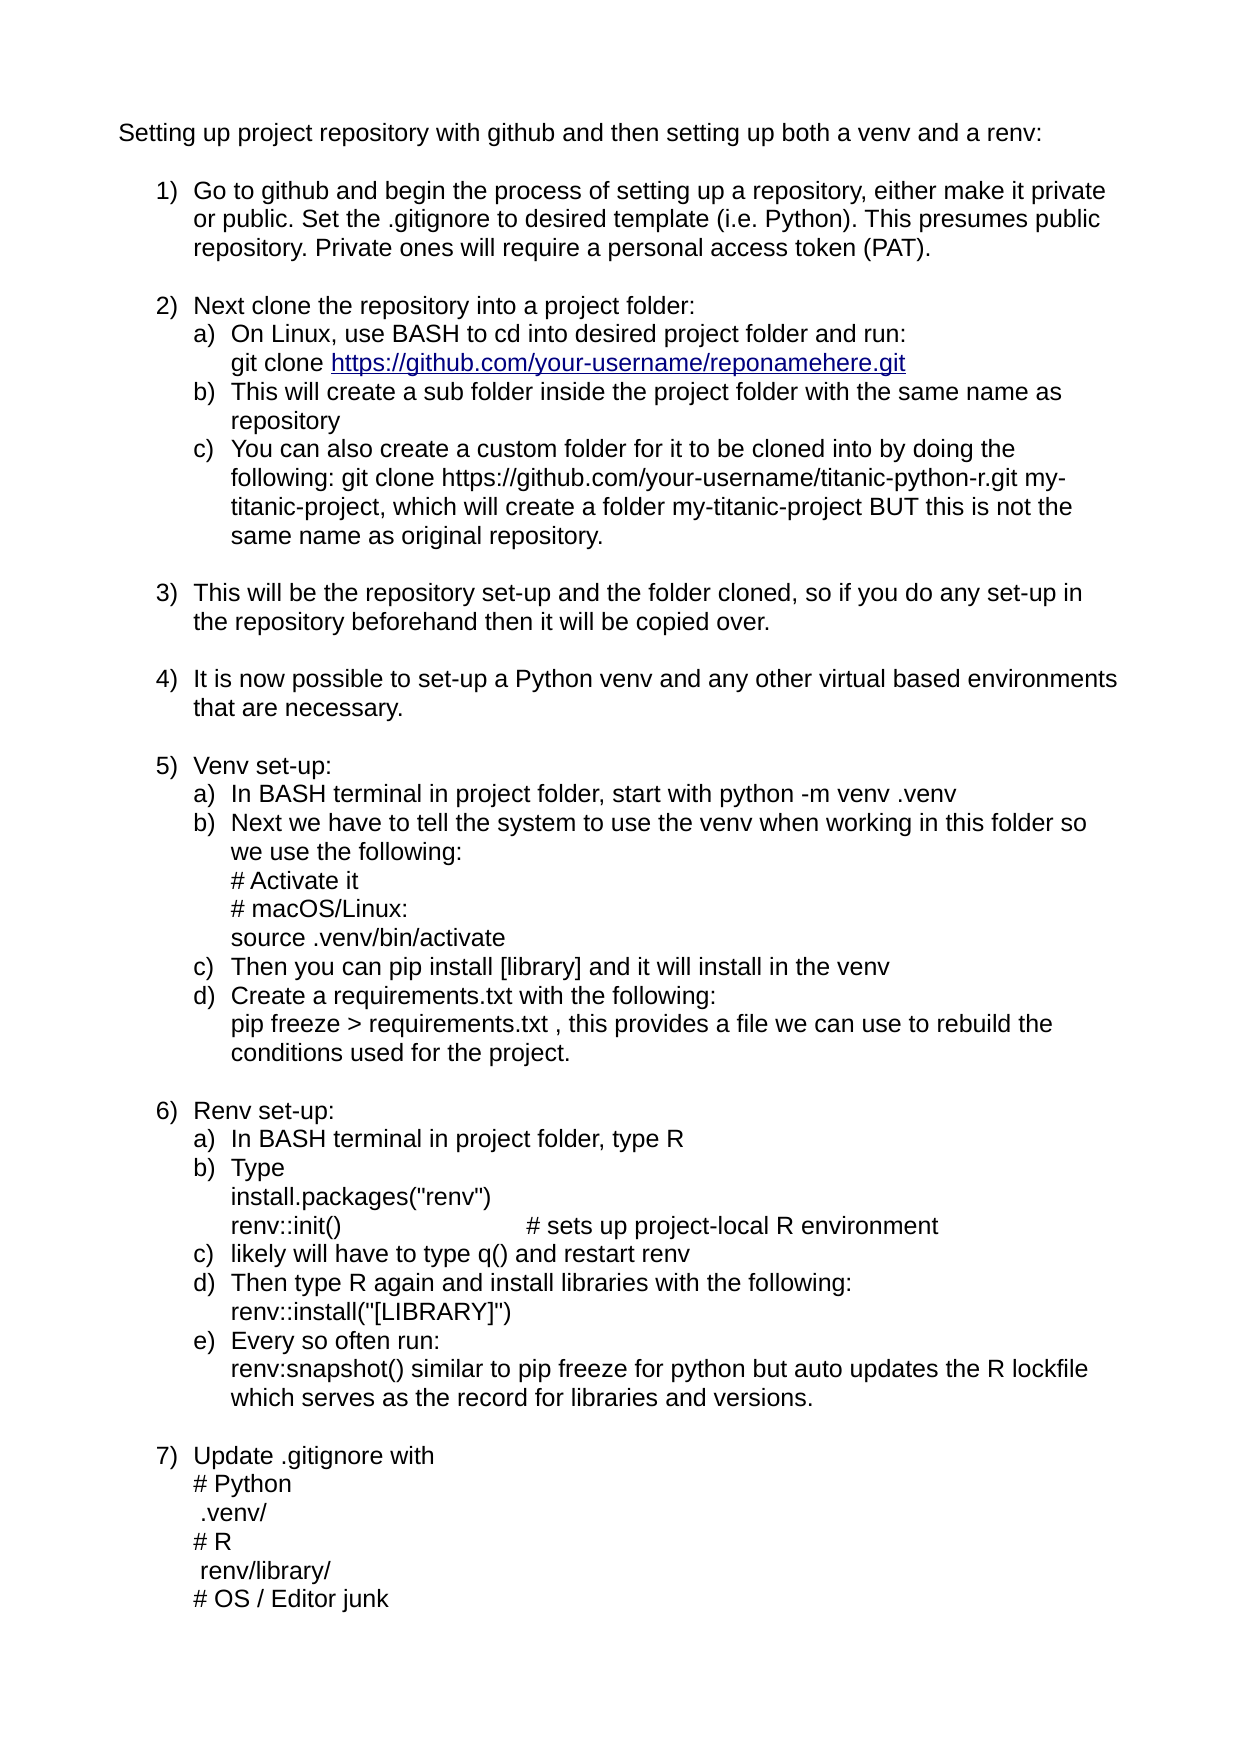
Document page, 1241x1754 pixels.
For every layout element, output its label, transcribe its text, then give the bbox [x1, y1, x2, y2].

list Venv set-up: [156, 751, 1122, 779]
list Then type R again and install libraries with the following: renv::install("[LIBRARY]") [193, 1268, 1122, 1326]
list likely will have to type q() and restart renv [193, 1239, 1122, 1268]
list Update .gitignore with # Python .venv/ # R renv/library/ # OS / Editor junk [156, 1441, 1122, 1613]
list This will create a sub folder inside the project folder with the same name as repository [193, 377, 1122, 434]
list Go to github and begin the process of setting up a repository, either make it private or public. Set the .gitignore to desired template (i.e. Python). This presumes public repository. Private ones will require a personal access token (PAT). [156, 176, 1122, 262]
list Then you can pip install [library] and it will install in the venv [193, 952, 1122, 981]
list On Linux, use BASH to cd into desired project folder and run: git clone https://github.com/your-username/reponamehere.git [193, 319, 1122, 377]
list # macOS/Linux: [193, 894, 1122, 923]
list source .venv/bin/activate [193, 923, 1122, 952]
text Setting up project repository with github and then setting up both a venv and a renv: [118, 118, 1122, 147]
list Next clone the repository into a project folder: [156, 291, 1122, 319]
list It is now possible to set-up a Python venv and any other virtual based environments that are necessary. [156, 664, 1122, 722]
list In BASH terminal in project folder, start with python -m venv .venv [193, 779, 1122, 808]
list Renv set-up: [156, 1096, 1122, 1124]
list Create a requirements.txt with the following: pip freeze > requirements.txt , this provides a file we can use to rebuild the conditions used for the project. [193, 981, 1122, 1067]
list Every so often run: renv:snapshot() similar to pip freeze for python but auto updates the R lockfile which serves as the record for libraries and versions. [193, 1326, 1122, 1441]
list In BASH terminal in project folder, type R [193, 1124, 1122, 1153]
list This will be the repository set-up and the folder cloned, so if you do any set-up in the repository beforehand then it will be copied over. [156, 578, 1122, 636]
list Next we have to tell the system to use the venv when working in this folder so we use the following: # Activate it [193, 808, 1122, 894]
list Type install.packages("renv") renv::init() # sets up project-local R environment [193, 1153, 1122, 1239]
list You can also create a custom folder for it to be cloned into by doing the following: git clone https://github.com/your-username/titanic-python-r.git my-titanic-project, which will create a folder my-titanic-project BUT this is not the same name as original repository. [193, 434, 1122, 549]
